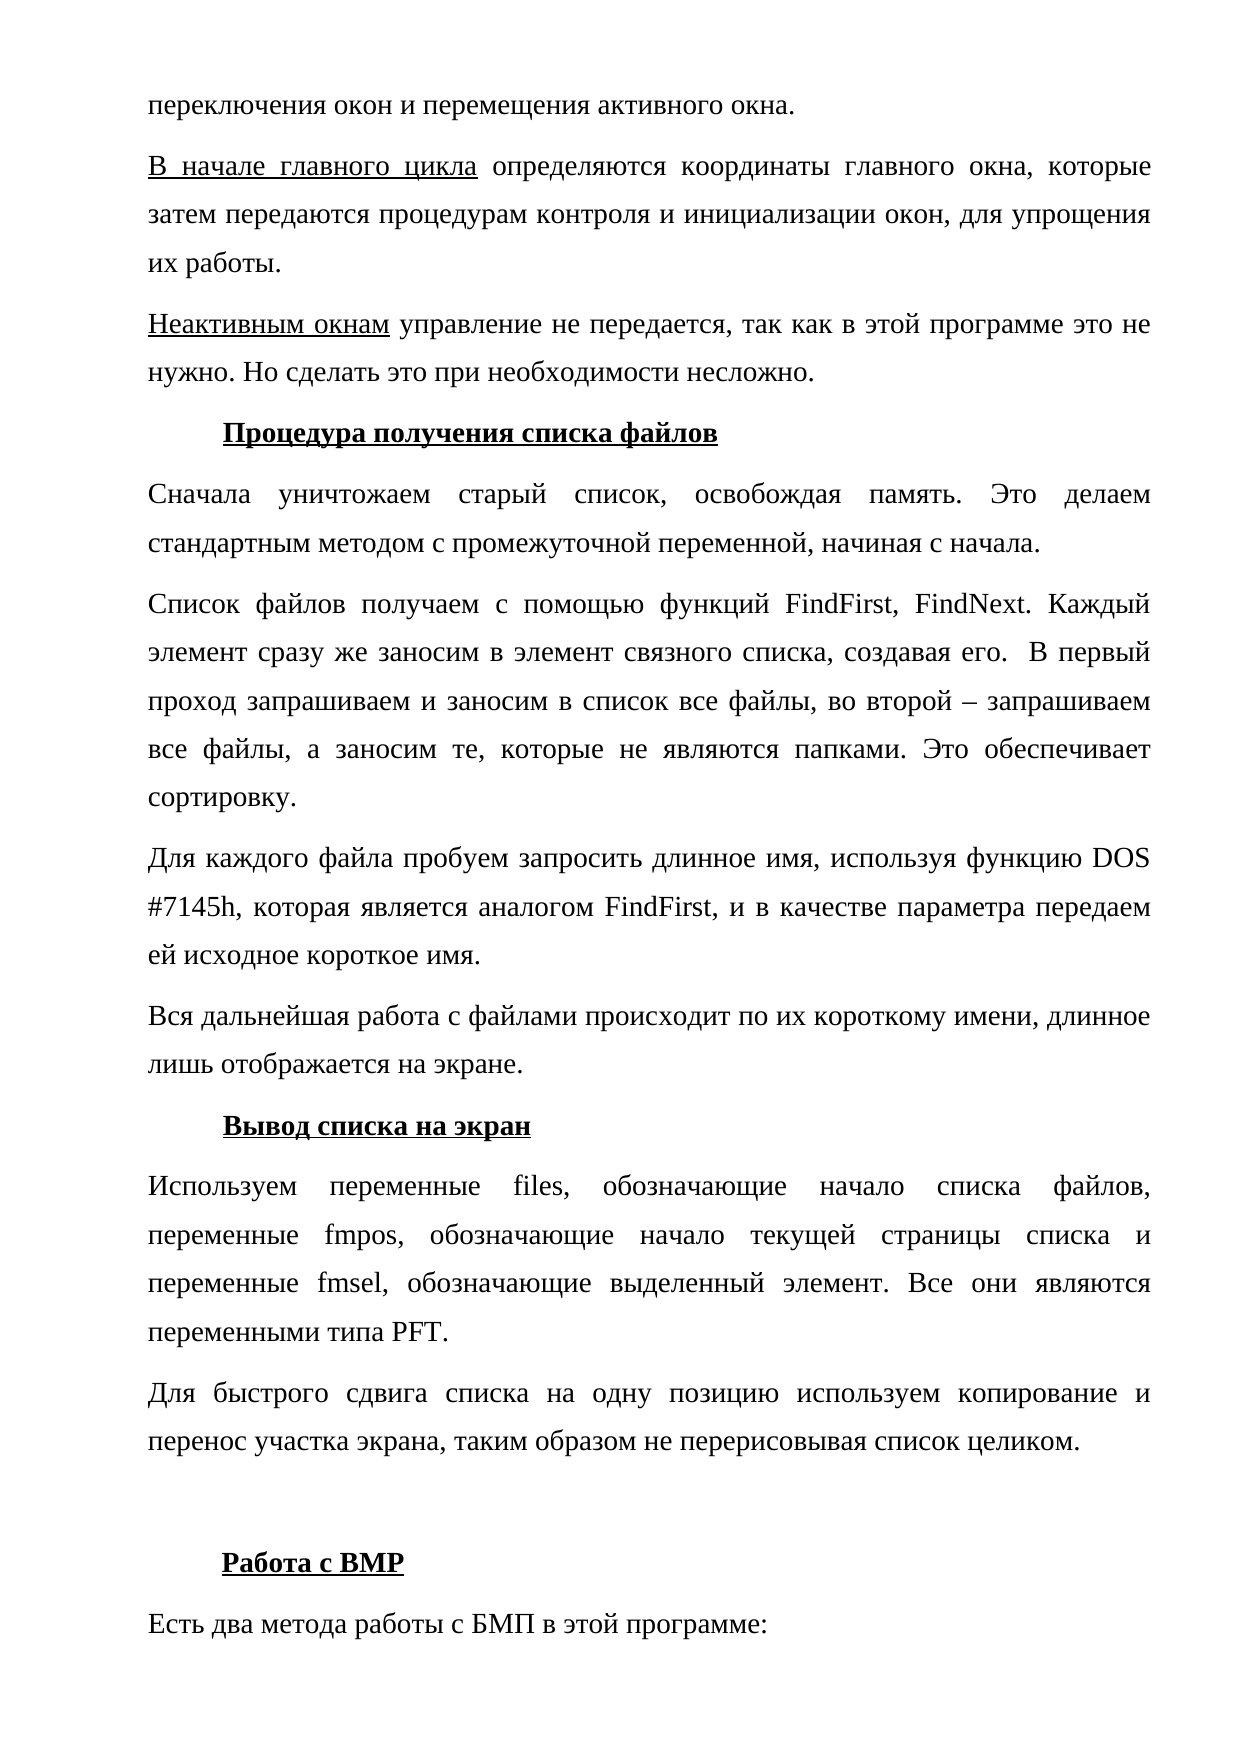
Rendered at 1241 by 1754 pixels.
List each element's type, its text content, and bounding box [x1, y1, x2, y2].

text Есть два метода работы с БМП в этой программе: [148, 1607, 1152, 1639]
text Неактивным окнам управление не передается, так как в этой программе это не нужно. Но сделать это при необходимости несложно. [148, 307, 1152, 388]
text В начале главного цикла определяются координаты главного окна, которые затем передаются процедурам контроля и инициализации окон, для упрощения их работы. [148, 149, 1152, 279]
text Для каждого файла пробуем запросить длинное имя, используя функцию DOS #7145h, которая является аналогом FindFirst, и в качестве параметра передаем ей исходное короткое имя. [148, 842, 1152, 971]
text Используем переменные files, обозначающие начало списка файлов, переменные fmpos, обозначающие начало текущей страницы списка и переменные fmsel, обозначающие выделенный элемент. Все они являются переменными типа PFT. [148, 1170, 1152, 1347]
text переключения окон и перемещения активного окна. [148, 88, 1152, 121]
list Процедура получения списка файлов [185, 417, 1152, 449]
text Вся дальнейшая работа с файлами происходит по их короткому имени, длинное лишь отображается на экране. [148, 999, 1152, 1080]
list Вывод списка на экран [185, 1109, 1152, 1141]
text Список файлов получаем с помощью функций FindFirst, FindNext. Каждый элемент сразу же заносим в элемент связного списка, создавая его. В первый проход запрашиваем и заносим в список все файлы, во второй – запрашиваем все файлы, а заносим те, которые не являются папками. Это обеспечивает сортировку. [148, 587, 1152, 813]
text Работа с BMP [148, 1546, 1152, 1579]
text Сначала уничтожаем старый список, освобождая память. Это делаем стандартным методом с промежуточной переменной, начиная с начала. [148, 478, 1152, 558]
text Для быстрого сдвига списка на одну позицию используем копирование и перенос участка экрана, таким образом не перерисовывая список целиком. [148, 1376, 1152, 1457]
